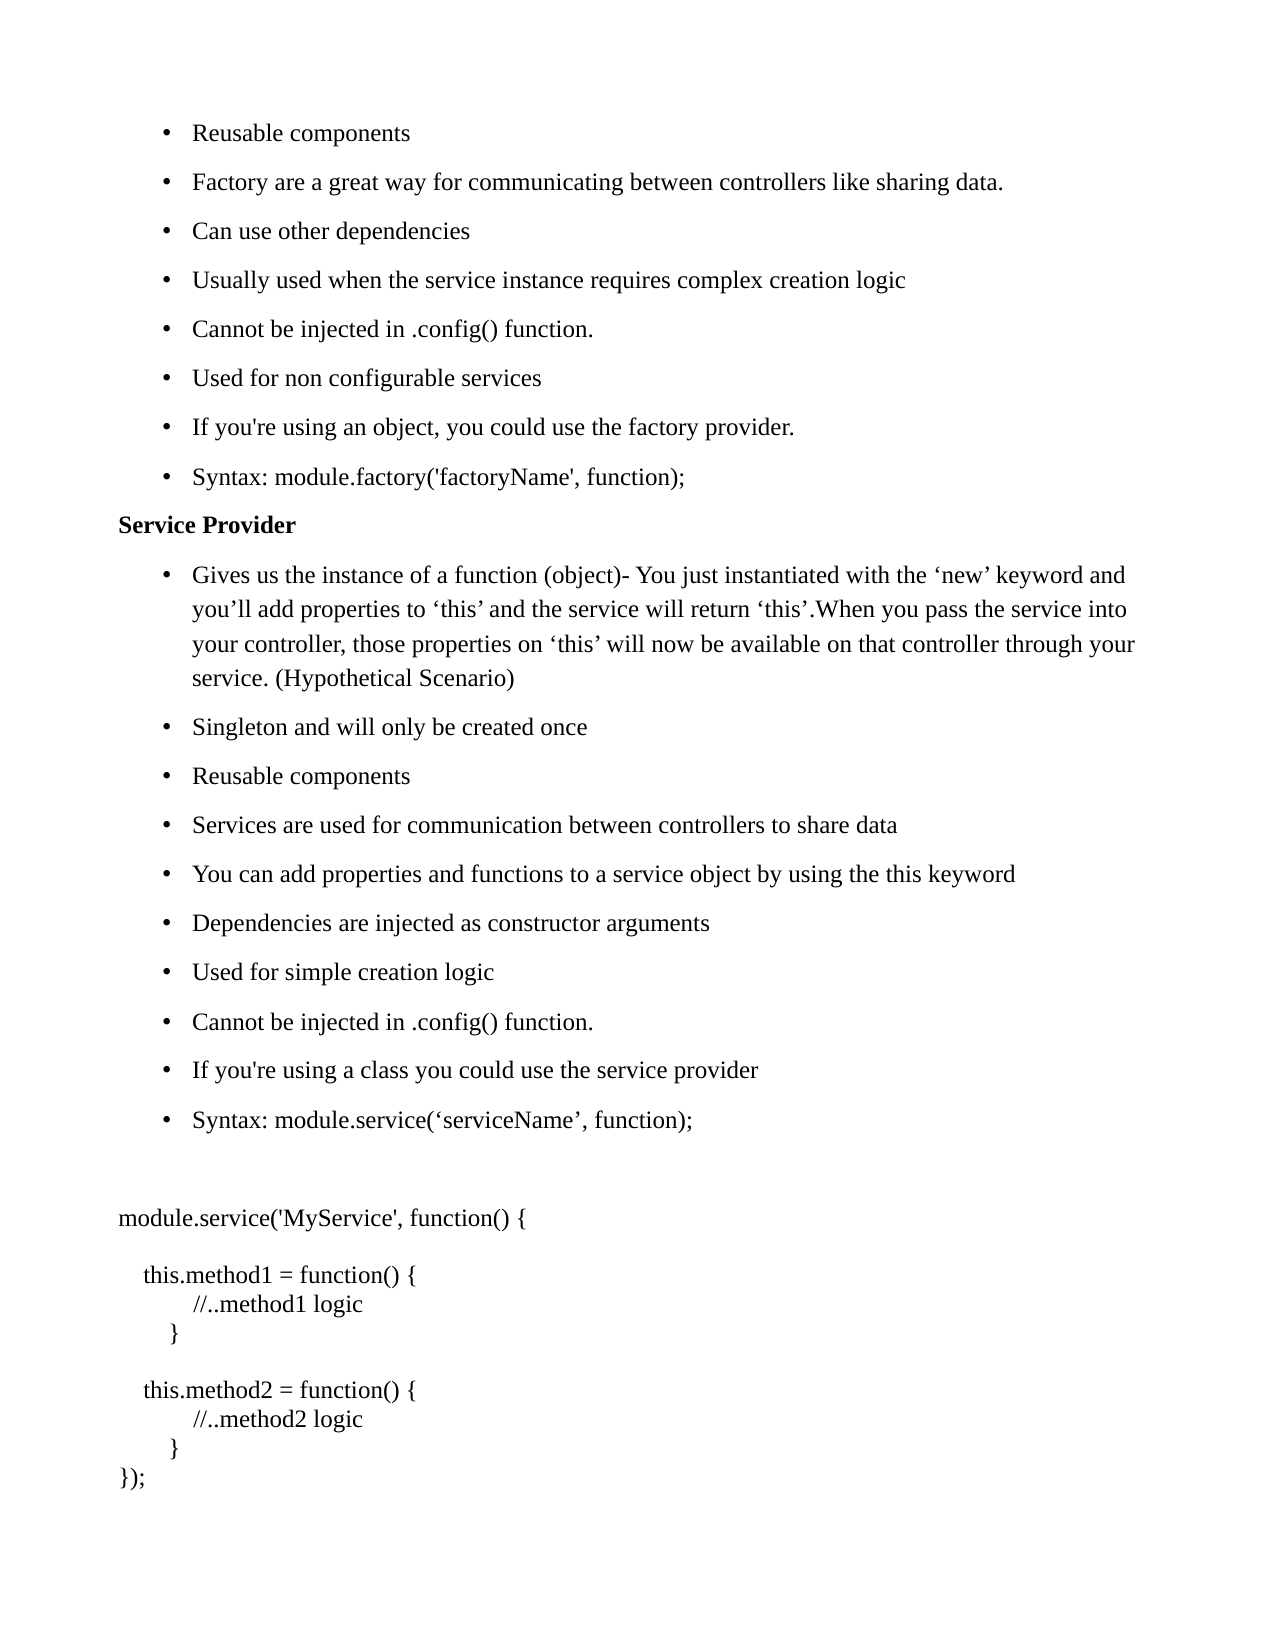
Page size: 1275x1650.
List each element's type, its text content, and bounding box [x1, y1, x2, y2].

list Reusable components [162, 118, 1157, 147]
list Singleton and will only be created once [162, 712, 1157, 741]
list Syntax: module.service(‘serviceName’, function); [162, 1105, 1157, 1133]
list If you're using a class you could use the service provider [162, 1056, 1157, 1084]
text } [118, 1433, 1157, 1462]
list Can use other dependencies [162, 216, 1157, 245]
text }); [118, 1462, 1157, 1490]
text Service Provider [118, 511, 1157, 539]
text this.method1 = function() { [118, 1260, 1157, 1289]
list Cannot be injected in .config() function. [162, 1007, 1157, 1035]
list Gives us the instance of a function (object)- You just instantiated with the ‘new’ keyword and you’ll add properties to ‘this’ and the service will return ‘this’.When you pass the service into your controller, those properties on ‘this’ will now be available on that controller through your service. (Hypothetical Scenario) [162, 560, 1157, 692]
list Usually used when the service instance requires complex creation logic [162, 265, 1157, 294]
list Reusable components [162, 761, 1157, 790]
text module.service('MyService', function() { [118, 1203, 1157, 1232]
list Cannot be injected in .config() function. [162, 314, 1157, 343]
list Factory are a great way for communicating between controllers like sharing data. [162, 167, 1157, 196]
list Used for simple creation logic [162, 957, 1157, 986]
text //..method1 logic [118, 1289, 1157, 1318]
text this.method2 = function() { [118, 1375, 1157, 1404]
list Syntax: module.factory('factoryName', function); [162, 462, 1157, 490]
list You can add properties and functions to a service object by using the this keyword [162, 859, 1157, 888]
list If you're using an object, you could use the factory provider. [162, 412, 1157, 441]
text //..method2 logic [118, 1404, 1157, 1433]
text } [118, 1318, 1157, 1347]
list Dependencies are injected as constructor arguments [162, 908, 1157, 937]
list Used for non configurable services [162, 363, 1157, 392]
list Services are used for communication between controllers to share data [162, 810, 1157, 839]
